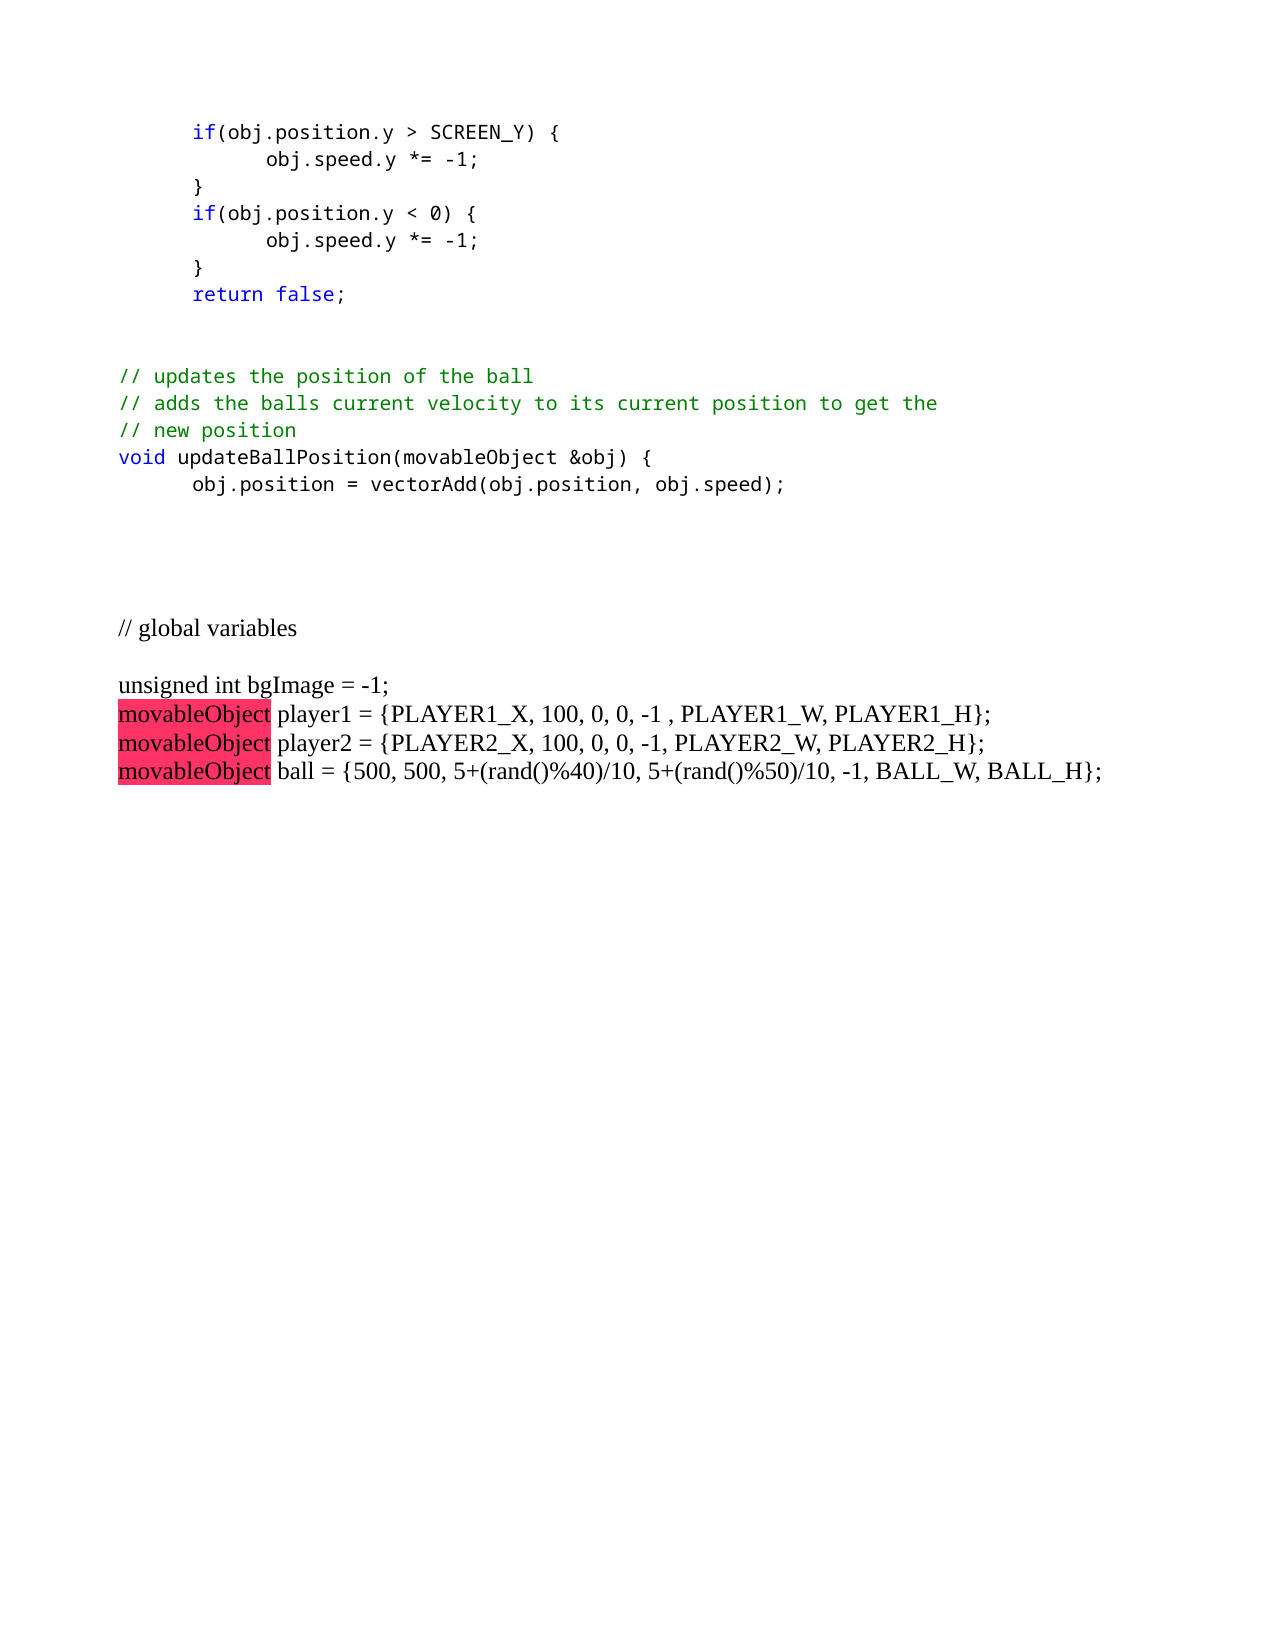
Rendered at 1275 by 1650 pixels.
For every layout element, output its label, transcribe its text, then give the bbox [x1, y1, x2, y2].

text if(obj.position.y < 0) { [118, 199, 1157, 226]
text movableObject player1 = {PLAYER1_X, 100, 0, 0, -1 , PLAYER1_W, PLAYER1_H}; [118, 699, 1157, 728]
text void updateBallPosition(movableObject &obj) { [118, 444, 1157, 471]
text movableObject player2 = {PLAYER2_X, 100, 0, 0, -1, PLAYER2_W, PLAYER2_H}; [118, 728, 1157, 756]
text obj.speed.y *= -1; [118, 145, 1157, 172]
text obj.position = vectorAdd(obj.position, obj.speed); [118, 471, 1157, 498]
text // new position [118, 417, 1157, 444]
text obj.speed.y *= -1; [118, 226, 1157, 253]
text return false; [118, 280, 1157, 307]
text } [118, 172, 1157, 199]
text // global variables [118, 613, 1157, 641]
text movableObject ball = {500, 500, 5+(rand()%40)/10, 5+(rand()%50)/10, -1, BALL_W, BALL_H}; [118, 756, 1157, 785]
text // updates the position of the ball [118, 363, 1157, 390]
text // adds the balls current velocity to its current position to get the [118, 390, 1157, 417]
text unsigned int bgImage = -1; [118, 670, 1157, 699]
text if(obj.position.y > SCREEN_Y) { [118, 118, 1157, 145]
text } [118, 253, 1157, 280]
